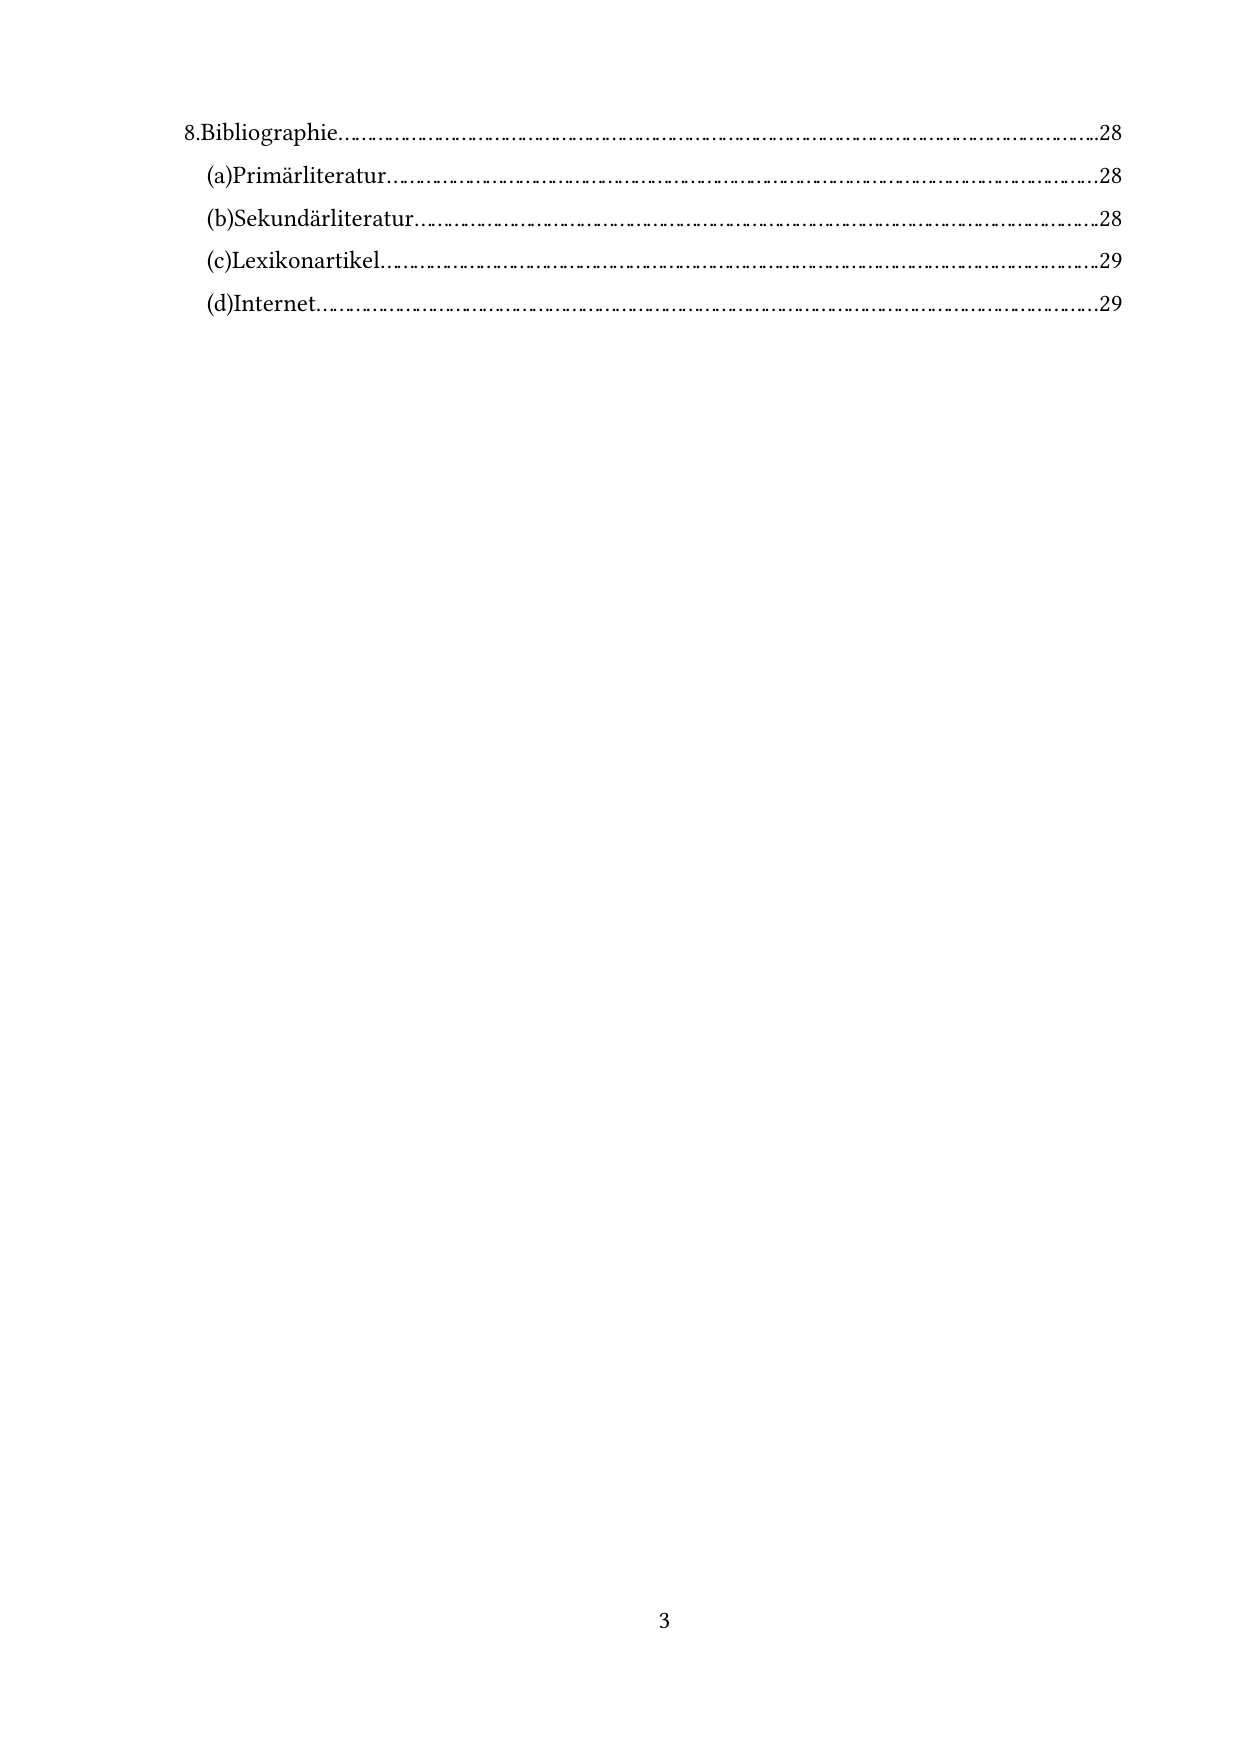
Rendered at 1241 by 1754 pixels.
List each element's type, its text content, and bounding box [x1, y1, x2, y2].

text (c)Lexikonartikel 29 [207, 247, 1122, 275]
text (d)Internet 29 [207, 289, 1122, 318]
text 8.Bibliographie 28 [177, 118, 1122, 147]
text (b)Sekundärliteratur 28 [207, 204, 1122, 232]
text (a)Primärliteratur 28 [207, 161, 1122, 189]
